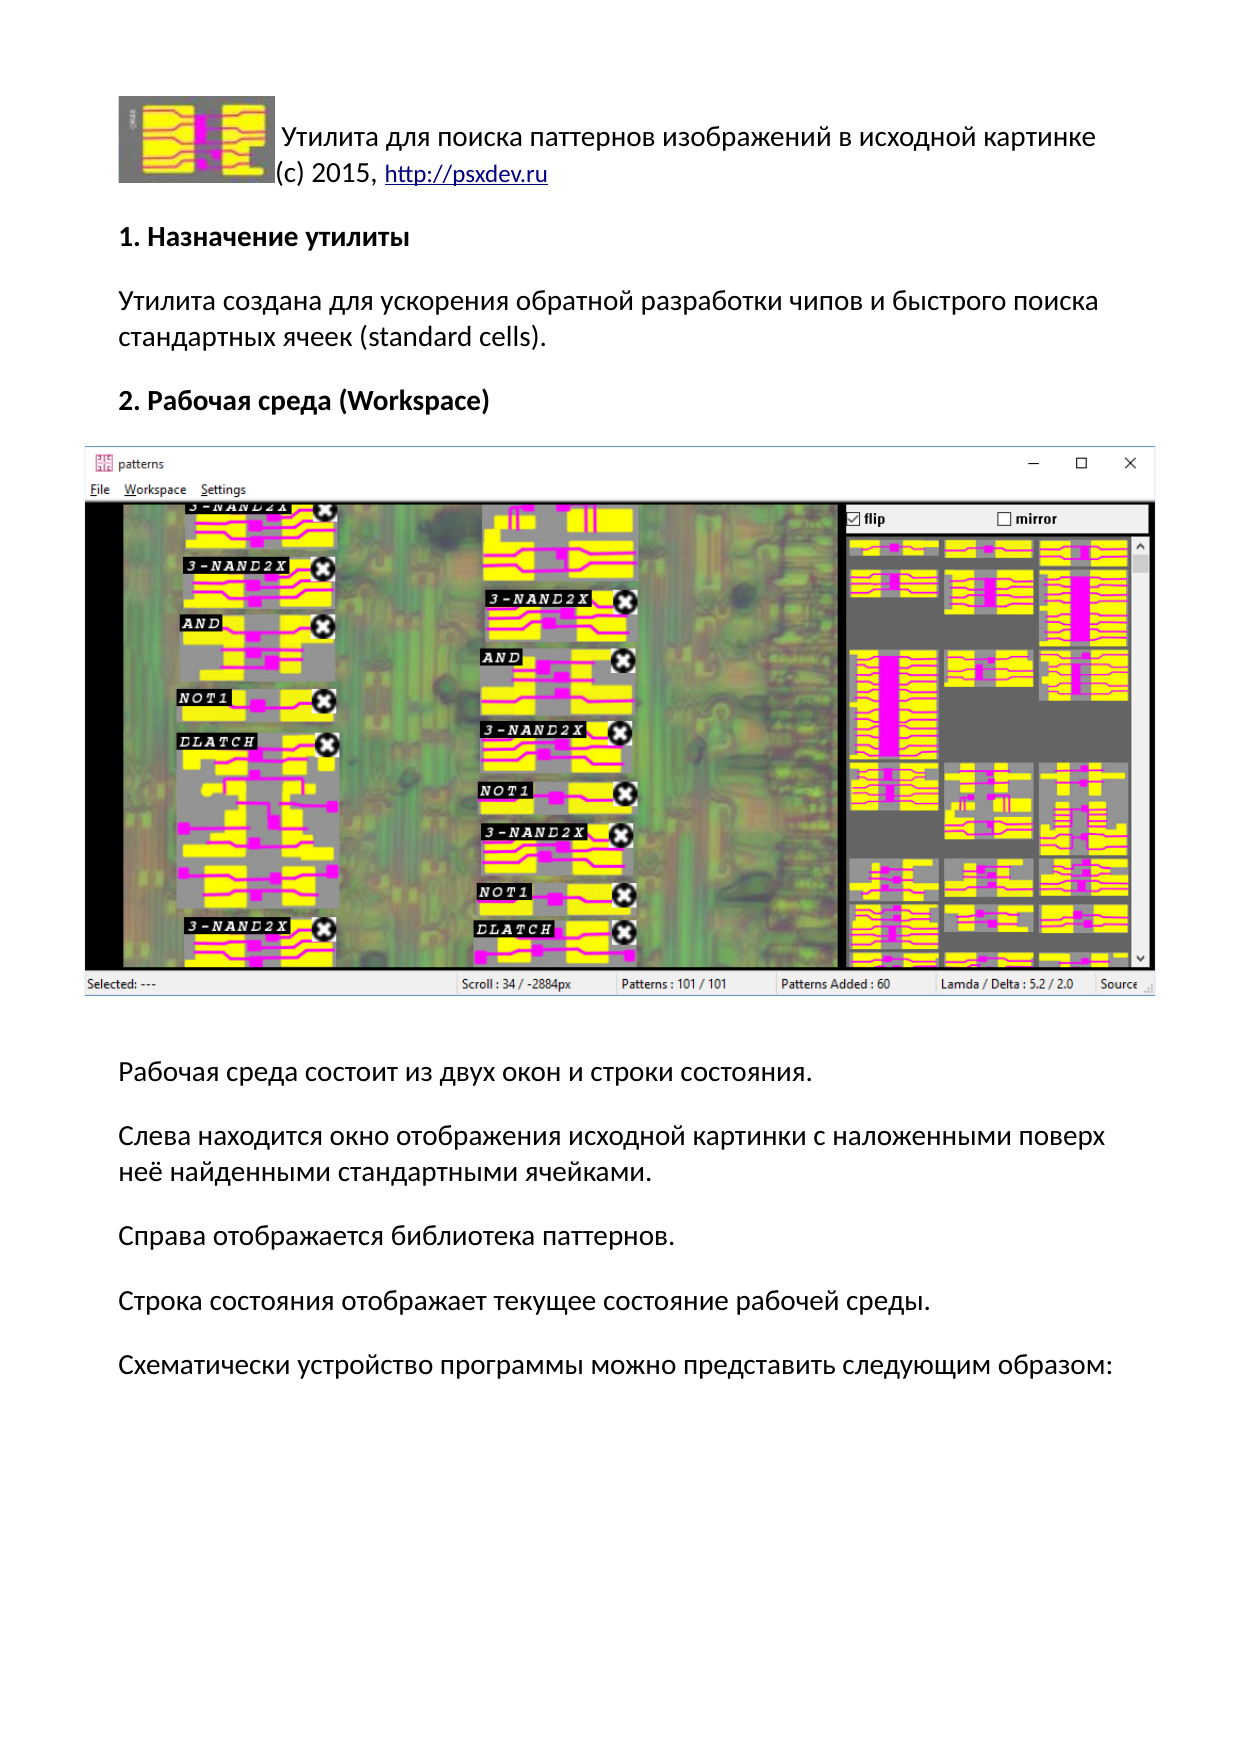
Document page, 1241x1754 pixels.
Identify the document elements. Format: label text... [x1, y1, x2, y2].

text Справа отображается библиотека паттернов. [118, 1217, 1122, 1253]
text (c) 2015, http://psxdev.ru [118, 154, 1122, 189]
text Схематически устройство программы можно представить следующим образом: [118, 1346, 1122, 1382]
text 1. Назначение утилиты [118, 218, 1122, 254]
text Строка состояния отображает текущее состояние рабочей среды. [118, 1282, 1122, 1317]
picture [84, 446, 1156, 996]
picture [118, 96, 275, 183]
text Утилита создана для ускорения обратной разработки чипов и быстрого поиска стандартных ячеек (standard cells). [118, 282, 1122, 354]
text Слева находится окно отображения исходной картинки с наложенными поверх неё найденными стандартными ячейками. [118, 1117, 1122, 1188]
text 2. Рабочая среда (Workspace) [118, 382, 1122, 446]
text Утилита для поиска паттернов изображений в исходной картинке [275, 118, 1122, 154]
text Рабочая среда состоит из двух окон и строки состояния. [118, 1053, 1122, 1088]
